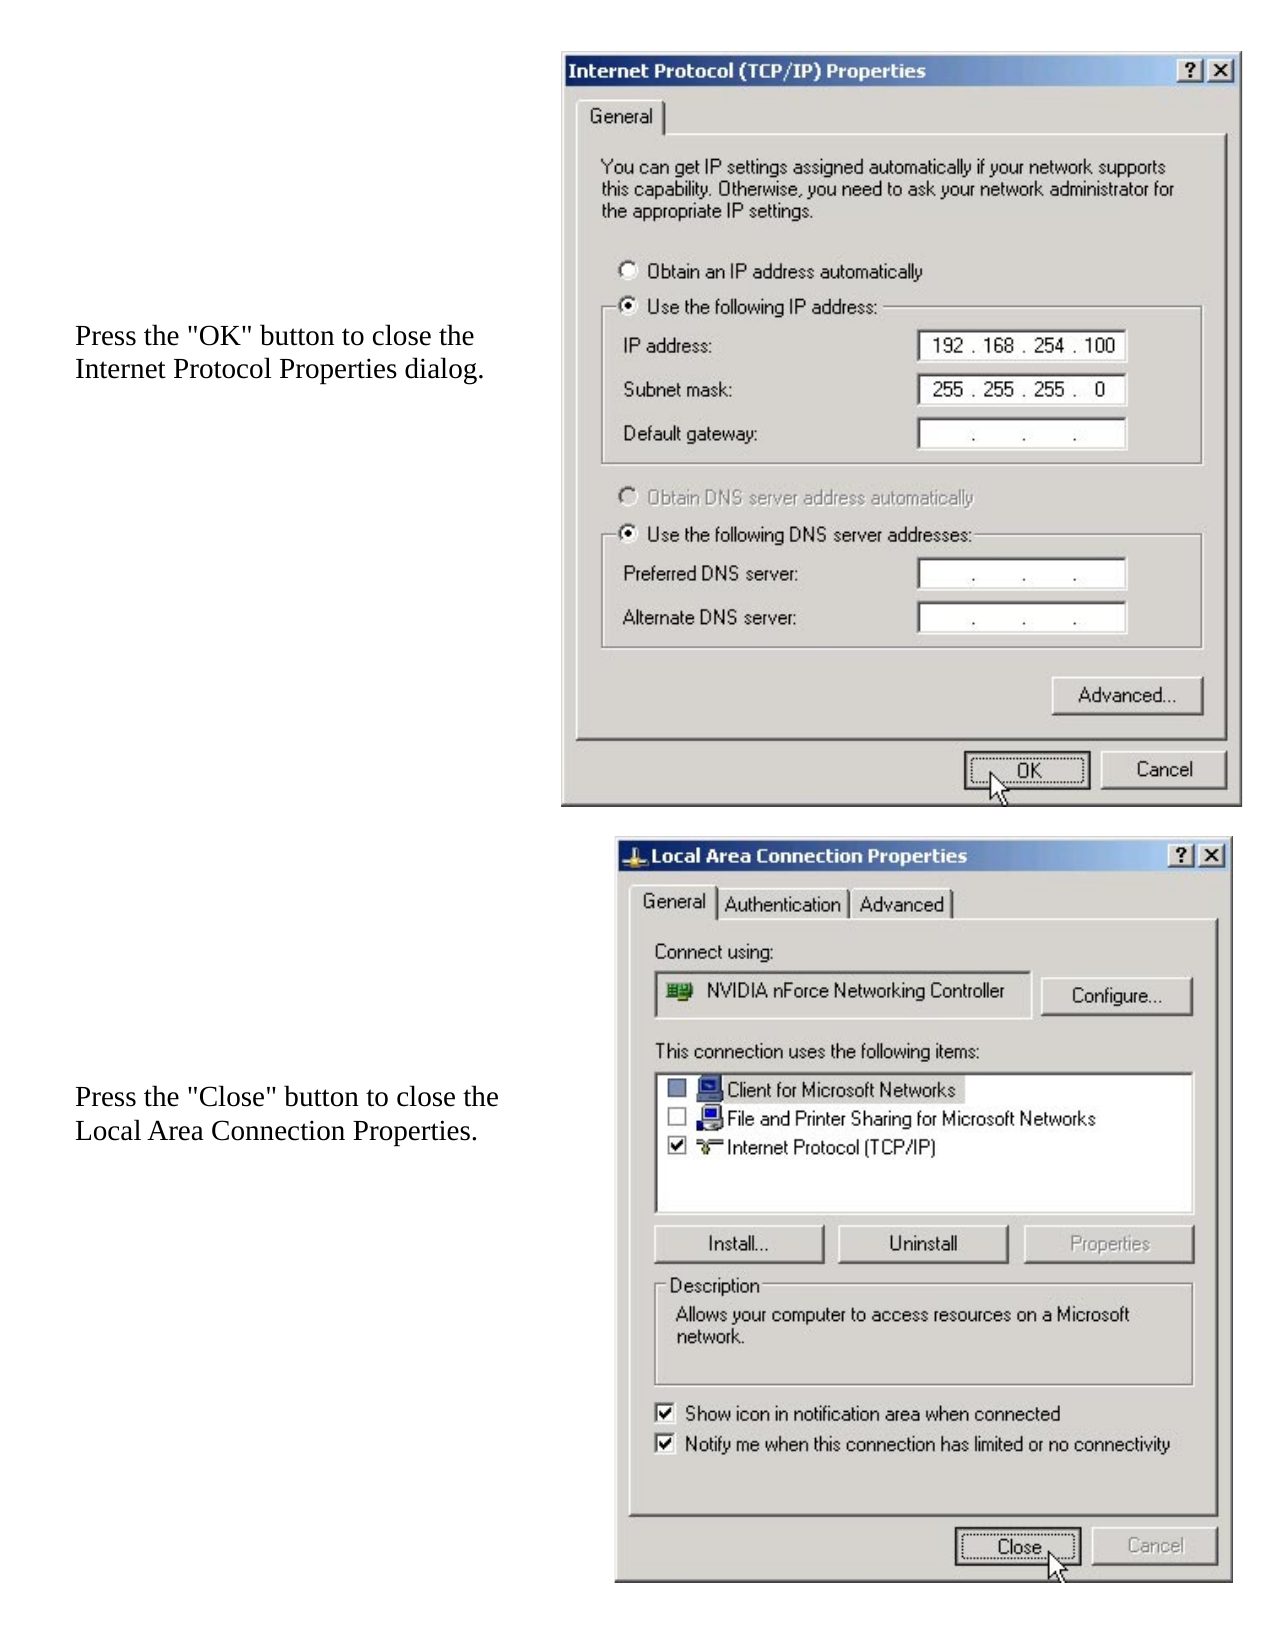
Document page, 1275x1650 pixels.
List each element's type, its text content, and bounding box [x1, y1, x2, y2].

text Press the "OK" button to close the Internet Protocol Properties dialog. [75, 318, 561, 385]
picture [561, 51, 1243, 807]
text Press the "Close" button to close the Local Area Connection Properties. [75, 1079, 614, 1146]
picture [614, 836, 1233, 1583]
